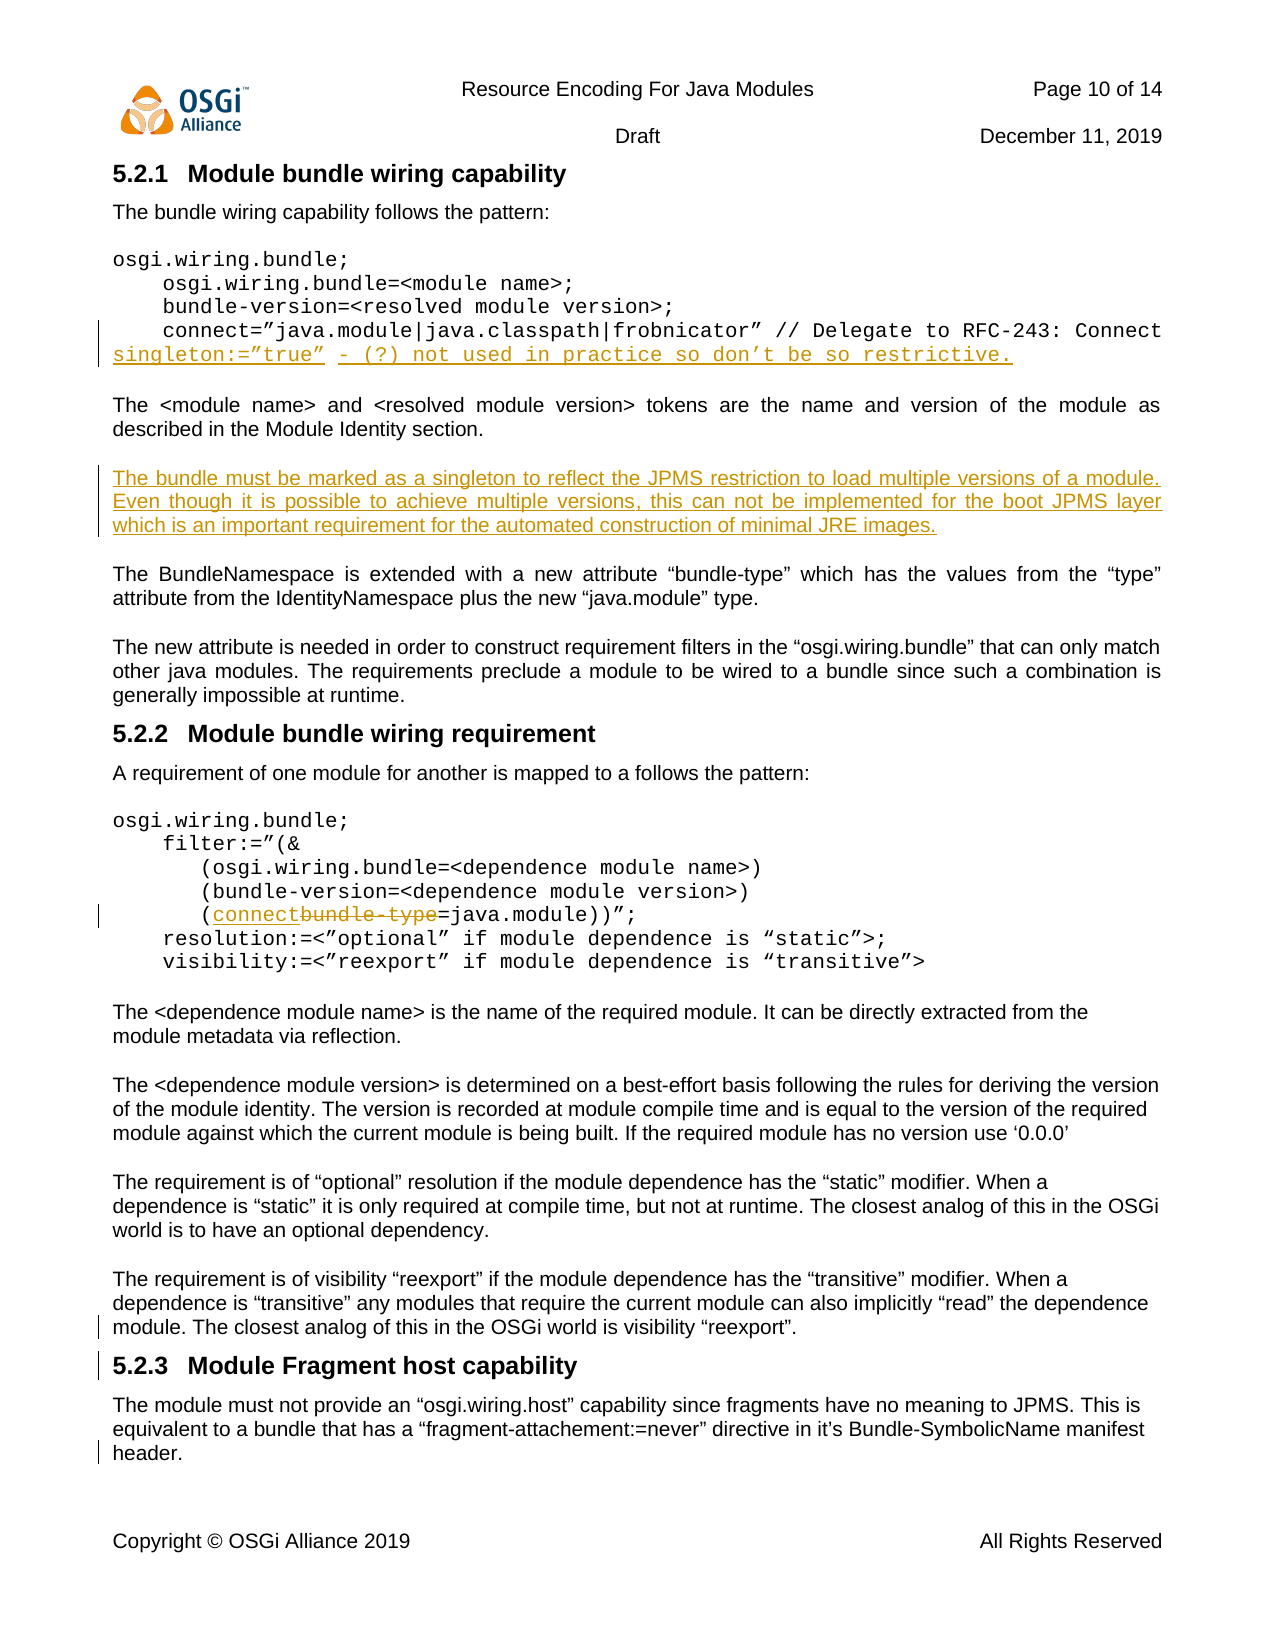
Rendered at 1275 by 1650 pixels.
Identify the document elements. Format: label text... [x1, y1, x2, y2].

subtitle Module Fragment host capability [112, 1351, 1162, 1380]
text The <dependence module version> is determined on a best-effort basis following the rules for deriving the version of the module identity. The version is recorded at module compile time and is equal to the version of the required module against which the current module is being built. If the required module has no version use ‘0.0.0’ [112, 1073, 1162, 1145]
text A requirement of one module for another is mapped to a follows the pattern: [112, 761, 1162, 785]
picture [113, 78, 257, 142]
text The <dependence module name> is the name of the required module. It can be directly extracted from the module metadata via reflection. [112, 1000, 1162, 1048]
text osgi.wiring.bundle; filter:=”(& (osgi.wiring.bundle=<dependence module name>) (bundle-version=<dependence module version>) (connect=java.module))”; resolution:=<”optional” if module dependence is “static”>; visibility:=<”reexport” if module dependence is “transitive”> [112, 810, 1162, 975]
text which is an important requirement for the automated construction of minimal JRE images. [112, 511, 1162, 537]
subtitle Module bundle wiring capability [112, 159, 1162, 188]
text The requirement is of visibility “reexport” if the module dependence has the “transitive” modifier. When a dependence is “transitive” any modules that require the current module can also implicitly “read” the dependence module. The closest analog of this in the OSGi world is visibility “reexport”. [112, 1267, 1162, 1339]
text The bundle wiring capability follows the pattern: [112, 200, 1162, 224]
text osgi.wiring.bundle; osgi.wiring.bundle=<module name>; bundle-version=<resolved module version>; connect=”java.module|java.classpath|frobnicator” // Delegate to RFC-243: Connect singleton:=”true” - (?) not used in practice so don’t be so restrictive. [112, 249, 1162, 367]
text The bundle must be marked as a singleton to reflect the JPMS restriction to load multiple versions of a module. Even though it is possible to achieve multiple versions, this can not be implemented for the boot JPMS layer [112, 465, 1162, 510]
text The new attribute is needed in order to construct requirement filters in the “osgi.wiring.bundle” that can only match other java modules. The requirements preclude a module to be wired to a bundle since such a combination is generally impossible at runtime. [112, 635, 1162, 707]
text The <module name> and <resolved module version> tokens are the name and version of the module as described in the Module Identity section. [112, 392, 1162, 440]
text The BundleNamespace is extended with a new attribute “bundle-type” which has the values from the “type” attribute from the IdentityNamespace plus the new “java.module” type. [112, 562, 1162, 610]
text The module must not provide an “osgi.wiring.host” capability since fragments have no meaning to JPMS. This is equivalent to a bundle that has a “fragment-attachement:=never” directive in it’s Bundle-SymbolicName manifest header. [112, 1392, 1162, 1464]
subtitle Module bundle wiring requirement [112, 719, 1162, 748]
text The requirement is of “optional” resolution if the module dependence has the “static” modifier. When a dependence is “static” it is only required at compile time, but not at runtime. The closest analog of this in the OSGi world is to have an optional dependency. [112, 1170, 1162, 1242]
